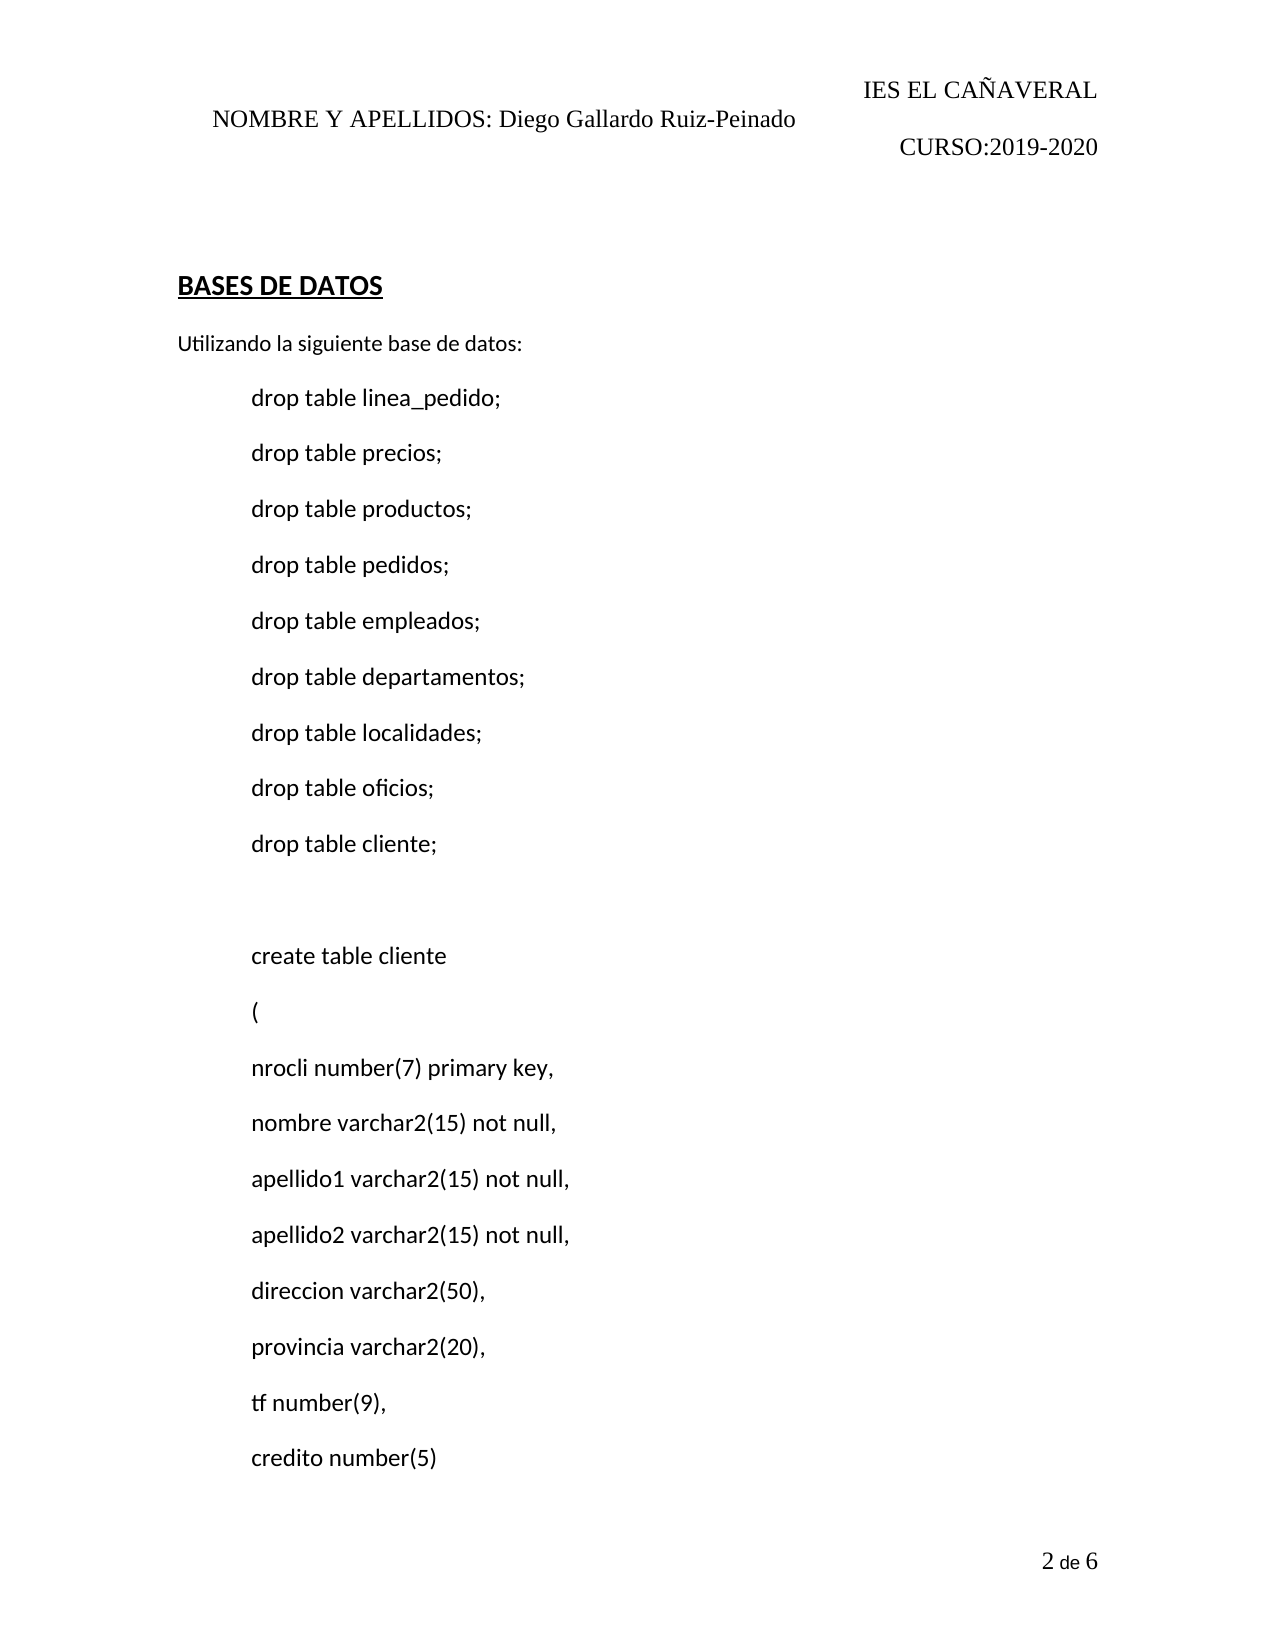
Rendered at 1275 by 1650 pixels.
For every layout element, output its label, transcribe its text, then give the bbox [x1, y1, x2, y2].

text drop table precios; [251, 438, 1098, 468]
text create table cliente [251, 940, 1098, 971]
text nrocli number(7) primary key, [251, 1052, 1098, 1082]
text Utilizando la siguiente base de datos: [177, 329, 1098, 357]
text drop table productos; [251, 493, 1098, 524]
text drop table oficios; [251, 773, 1098, 803]
text nombre varchar2(15) not null, [251, 1108, 1098, 1138]
text tf number(9), [251, 1387, 1098, 1417]
text direccion varchar2(50), [251, 1275, 1098, 1306]
text ( [251, 996, 1098, 1026]
text drop table localidades; [251, 717, 1098, 747]
text apellido1 varchar2(15) not null, [251, 1163, 1098, 1194]
text apellido2 varchar2(15) not null, [251, 1219, 1098, 1250]
text BASES DE DATOS [177, 267, 1098, 303]
text drop table empleados; [251, 605, 1098, 636]
text drop table linea_pedido; [251, 382, 1098, 412]
text drop table departamentos; [251, 661, 1098, 691]
text drop table cliente; [251, 828, 1098, 859]
text drop table pedidos; [251, 549, 1098, 580]
text credito number(5) [251, 1443, 1098, 1473]
text provincia varchar2(20), [251, 1331, 1098, 1361]
